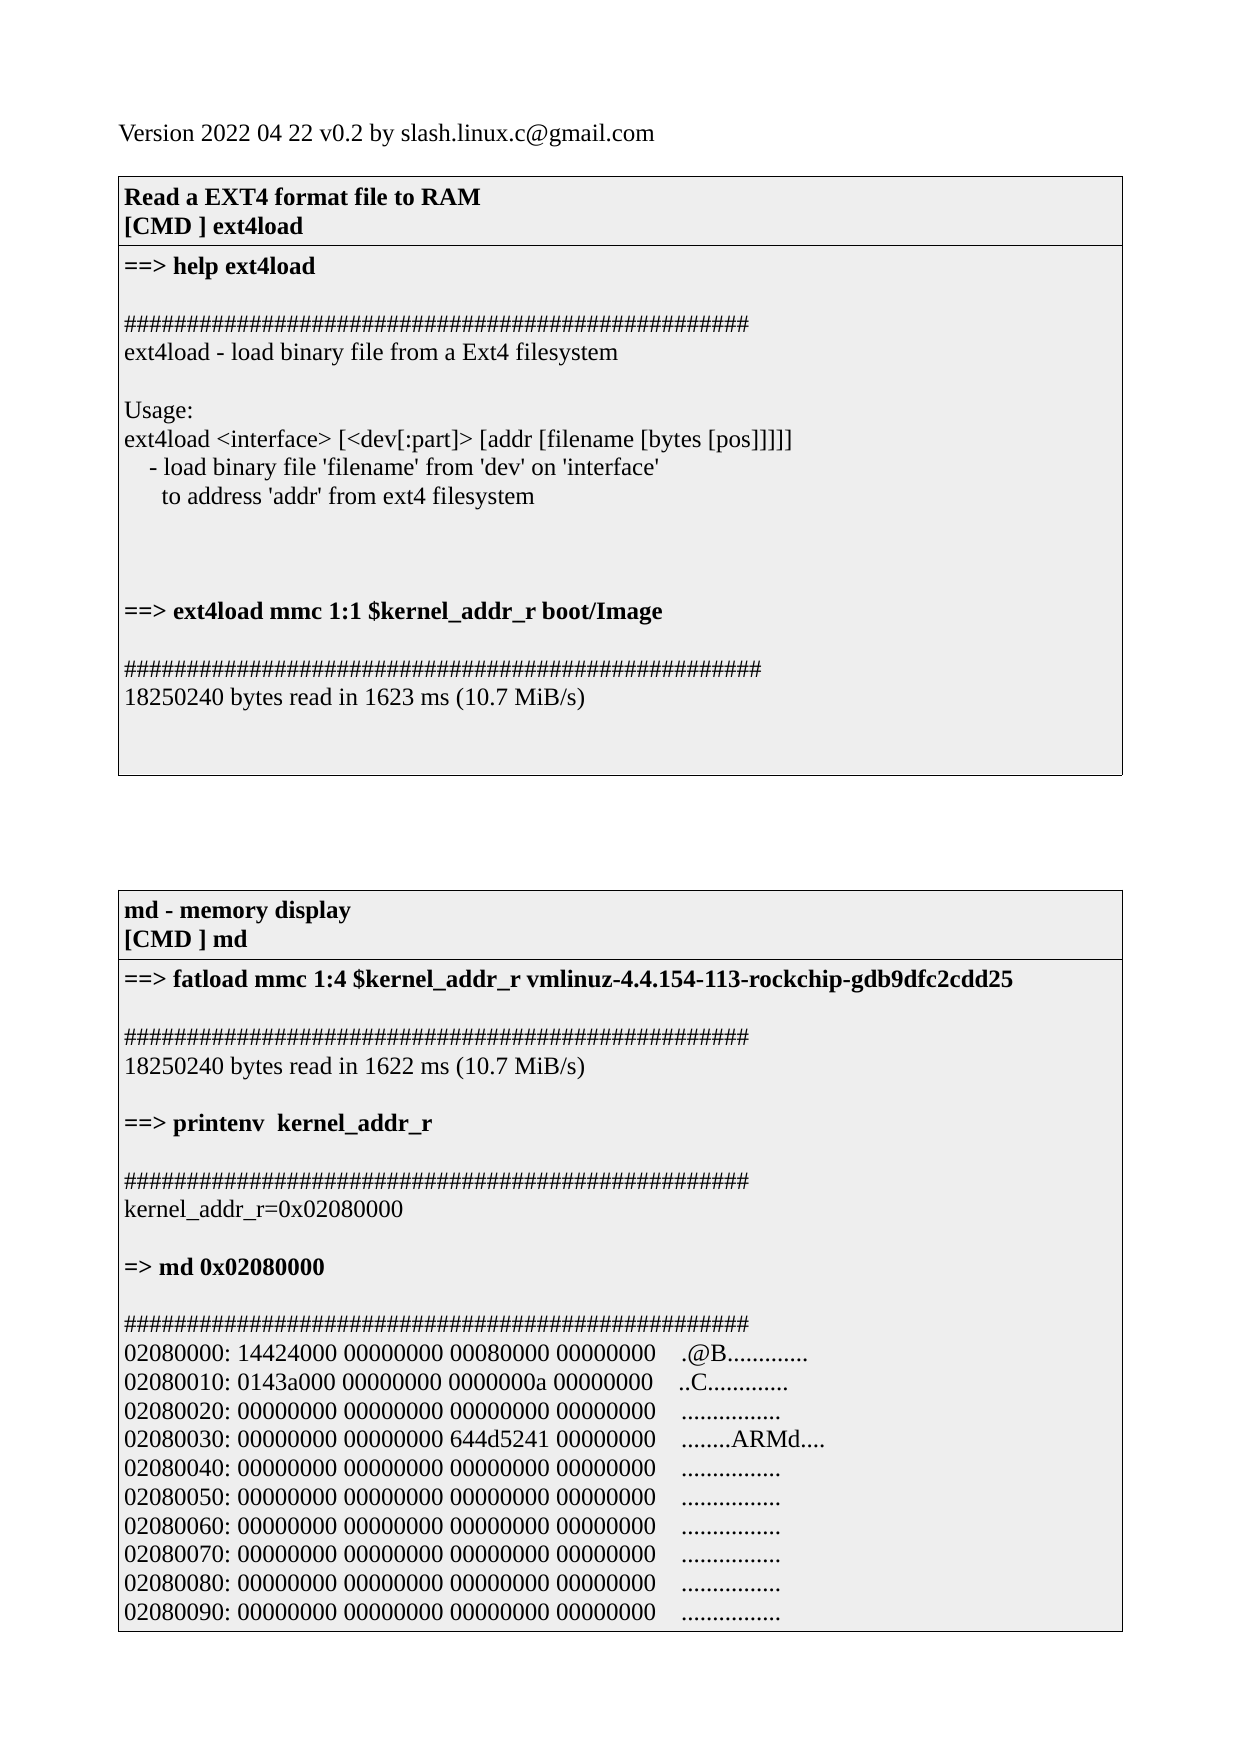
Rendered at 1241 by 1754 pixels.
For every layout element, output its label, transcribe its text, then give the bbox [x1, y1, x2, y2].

table_header md - memory display [CMD ] md [119, 891, 1122, 959]
table_cell ==> help ext4load ################################################## ext4load - load binary file from a Ext4 filesystem Usage: ext4load <interface> [<dev[:part]> [addr [filename [bytes [pos]]]]] - load binary file 'filename' from 'dev' on 'interface' to address 'addr' from ext4 filesystem ==> ext4load mmc 1:1 $kernel_addr_r boot/Image ################################################### 18250240 bytes read in 1623 ms (10.7 MiB/s) [119, 246, 1122, 774]
table_cell ==> fatload mmc 1:4 $kernel_addr_r vmlinuz-4.4.154-113-rockchip-gdb9dfc2cdd25 ################################################## 18250240 bytes read in 1622 ms (10.7 MiB/s) ==> printenv kernel_addr_r ################################################## kernel_addr_r=0x02080000 => md 0x02080000 ################################################## 02080000: 14424000 00000000 00080000 00000000 .@B............. 02080010: 0143a000 00000000 0000000a 00000000 ..C............. 02080020: 00000000 00000000 00000000 00000000 ................ 02080030: 00000000 00000000 644d5241 00000000 ........ARMd.... 02080040: 00000000 00000000 00000000 00000000 ................ 02080050: 00000000 00000000 00000000 00000000 ................ 02080060: 00000000 00000000 00000000 00000000 ................ 02080070: 00000000 00000000 00000000 00000000 ................ 02080080: 00000000 00000000 00000000 00000000 ................ 02080090: 00000000 00000000 00000000 00000000 ................ [119, 960, 1122, 1631]
table_header Read a EXT4 format file to RAM [CMD ] ext4load [119, 177, 1122, 245]
